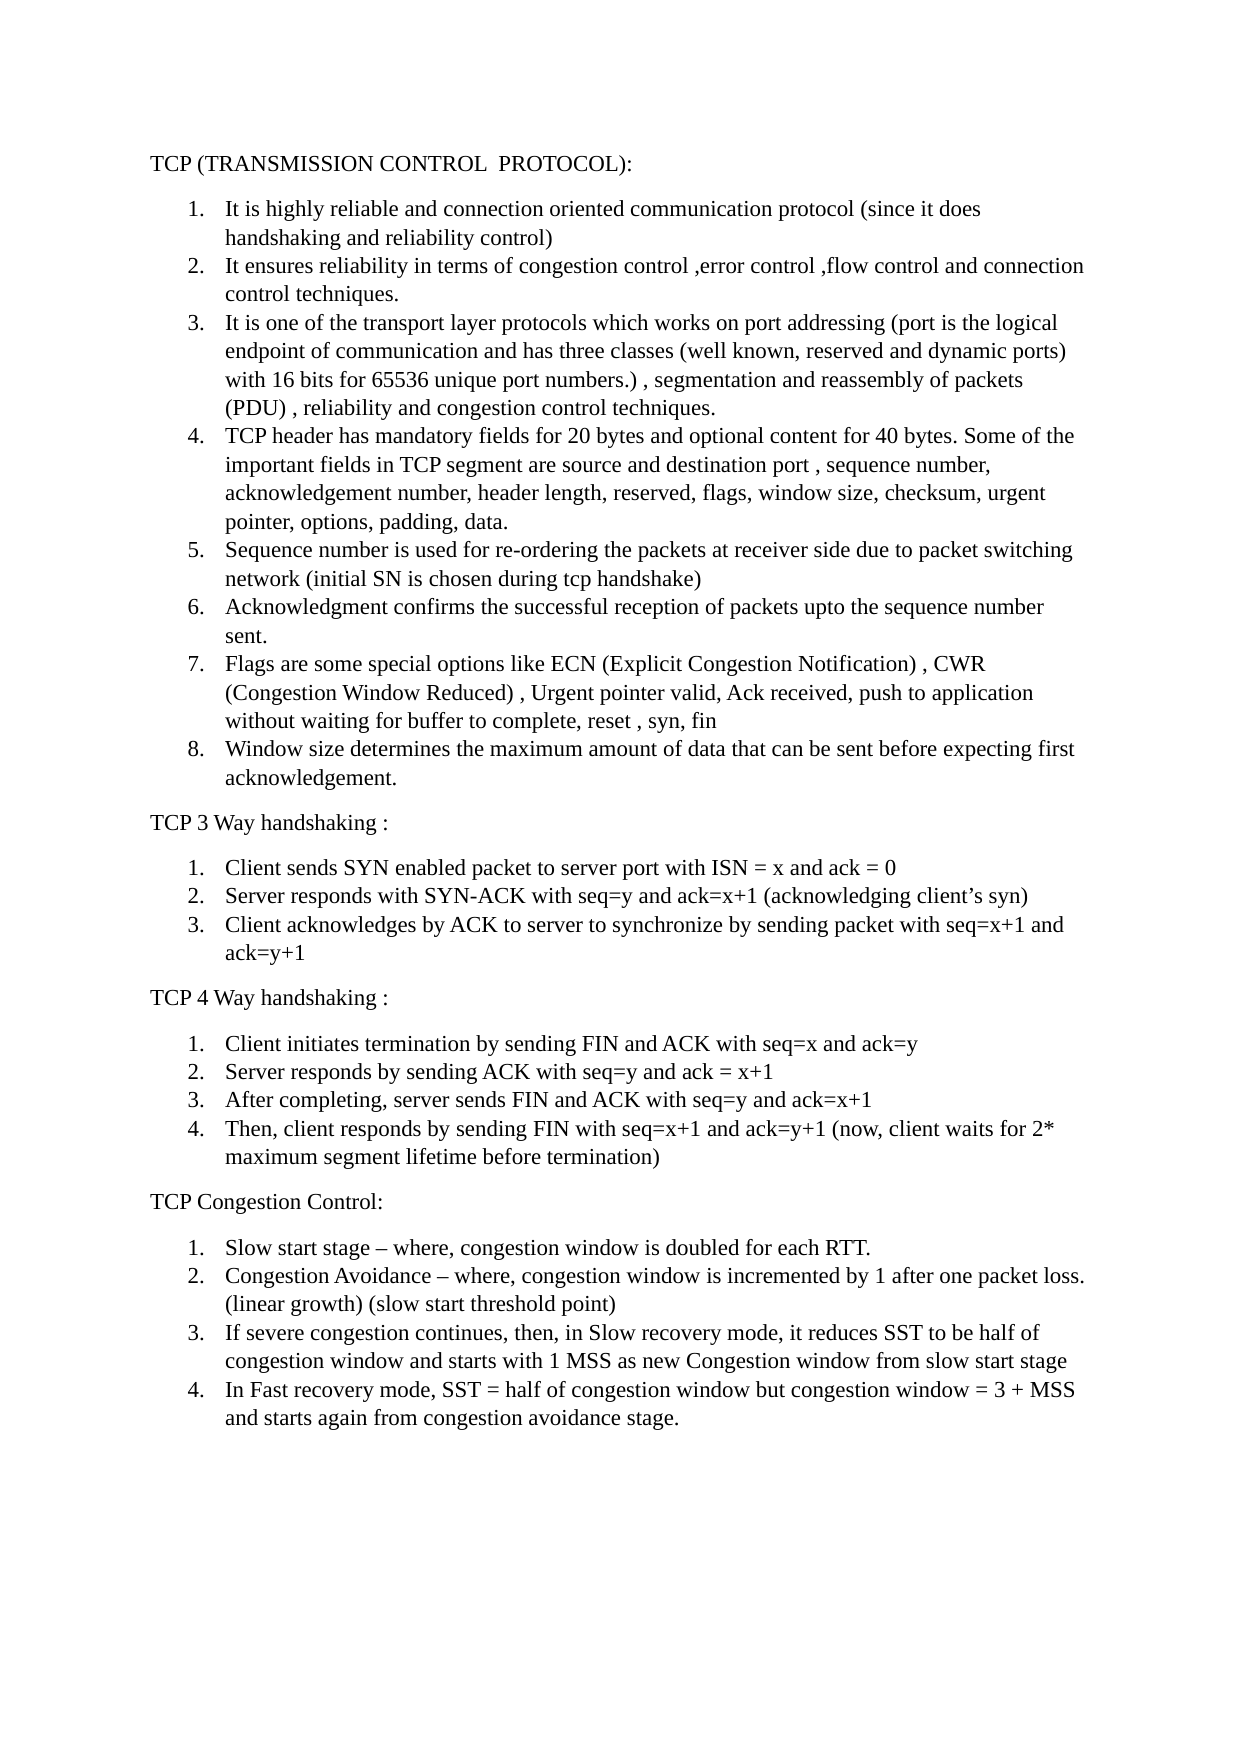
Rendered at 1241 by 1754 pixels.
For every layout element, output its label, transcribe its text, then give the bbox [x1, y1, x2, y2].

text TCP 4 Way handshaking : [150, 984, 1090, 1011]
text TCP 3 Way handshaking : [150, 809, 1090, 835]
list It is one of the transport layer protocols which works on port addressing (port is the logical endpoint of communication and has three classes (well known, reserved and dynamic ports) with 16 bits for 65536 unique port numbers.) , segmentation and reassembly of packets (PDU) , reliability and congestion control techniques. [187, 309, 1090, 421]
list In Fast recovery mode, SST = half of congestion window but congestion window = 3 + MSS and starts again from congestion avoidance stage. [187, 1376, 1090, 1431]
list Then, client responds by sending FIN with seq=x+1 and ack=y+1 (now, client waits for 2* maximum segment lifetime before termination) [187, 1115, 1090, 1170]
list Client acknowledges by ACK to server to synchronize by sending packet with seq=x+1 and ack=y+1 [187, 911, 1090, 966]
list Acknowledgment confirms the successful reception of packets upto the sequence number sent. [187, 593, 1090, 648]
list It is highly reliable and connection oriented communication protocol (since it does handshaking and reliability control) [187, 195, 1090, 250]
text TCP (TRANSMISSION CONTROL PROTOCOL): [150, 150, 1090, 176]
list Client sends SYN enabled packet to server port with ISN = x and ack = 0 [187, 854, 1090, 880]
list Flags are some special options like ECN (Explicit Congestion Notification) , CWR (Congestion Window Reduced) , Urgent pointer valid, Ack received, push to application without waiting for buffer to complete, reset , syn, fin [187, 650, 1090, 733]
list Sequence number is used for re-ordering the packets at receiver side due to packet switching network (initial SN is chosen during tcp handshake) [187, 536, 1090, 591]
list Client initiates termination by sending FIN and ACK with seq=x and ack=y [187, 1029, 1090, 1056]
list If severe congestion continues, then, in Slow recovery mode, it reduces SST to be half of congestion window and starts with 1 MSS as new Congestion window from slow start stage [187, 1319, 1090, 1374]
list Slow start stage – where, congestion window is doubled for each RTT. [187, 1233, 1090, 1260]
list Server responds by sending ACK with seq=y and ack = x+1 [187, 1058, 1090, 1084]
list After completing, server sends FIN and ACK with seq=y and ack=x+1 [187, 1086, 1090, 1113]
list TCP header has mandatory fields for 20 bytes and optional content for 40 bytes. Some of the important fields in TCP segment are source and destination port , sequence number, acknowledgement number, header length, reserved, flags, window size, checksum, urgent pointer, options, padding, data. [187, 423, 1090, 534]
text TCP Congestion Control: [150, 1188, 1090, 1215]
list Window size determines the maximum amount of data that can be sent before expecting first acknowledgement. [187, 735, 1090, 790]
list It ensures reliability in terms of congestion control ,error control ,flow control and connection control techniques. [187, 252, 1090, 307]
list Server responds with SYN-ACK with seq=y and ack=x+1 (acknowledging client’s syn) [187, 882, 1090, 909]
list Congestion Avoidance – where, congestion window is incremented by 1 after one packet loss. (linear growth) (slow start threshold point) [187, 1262, 1090, 1317]
